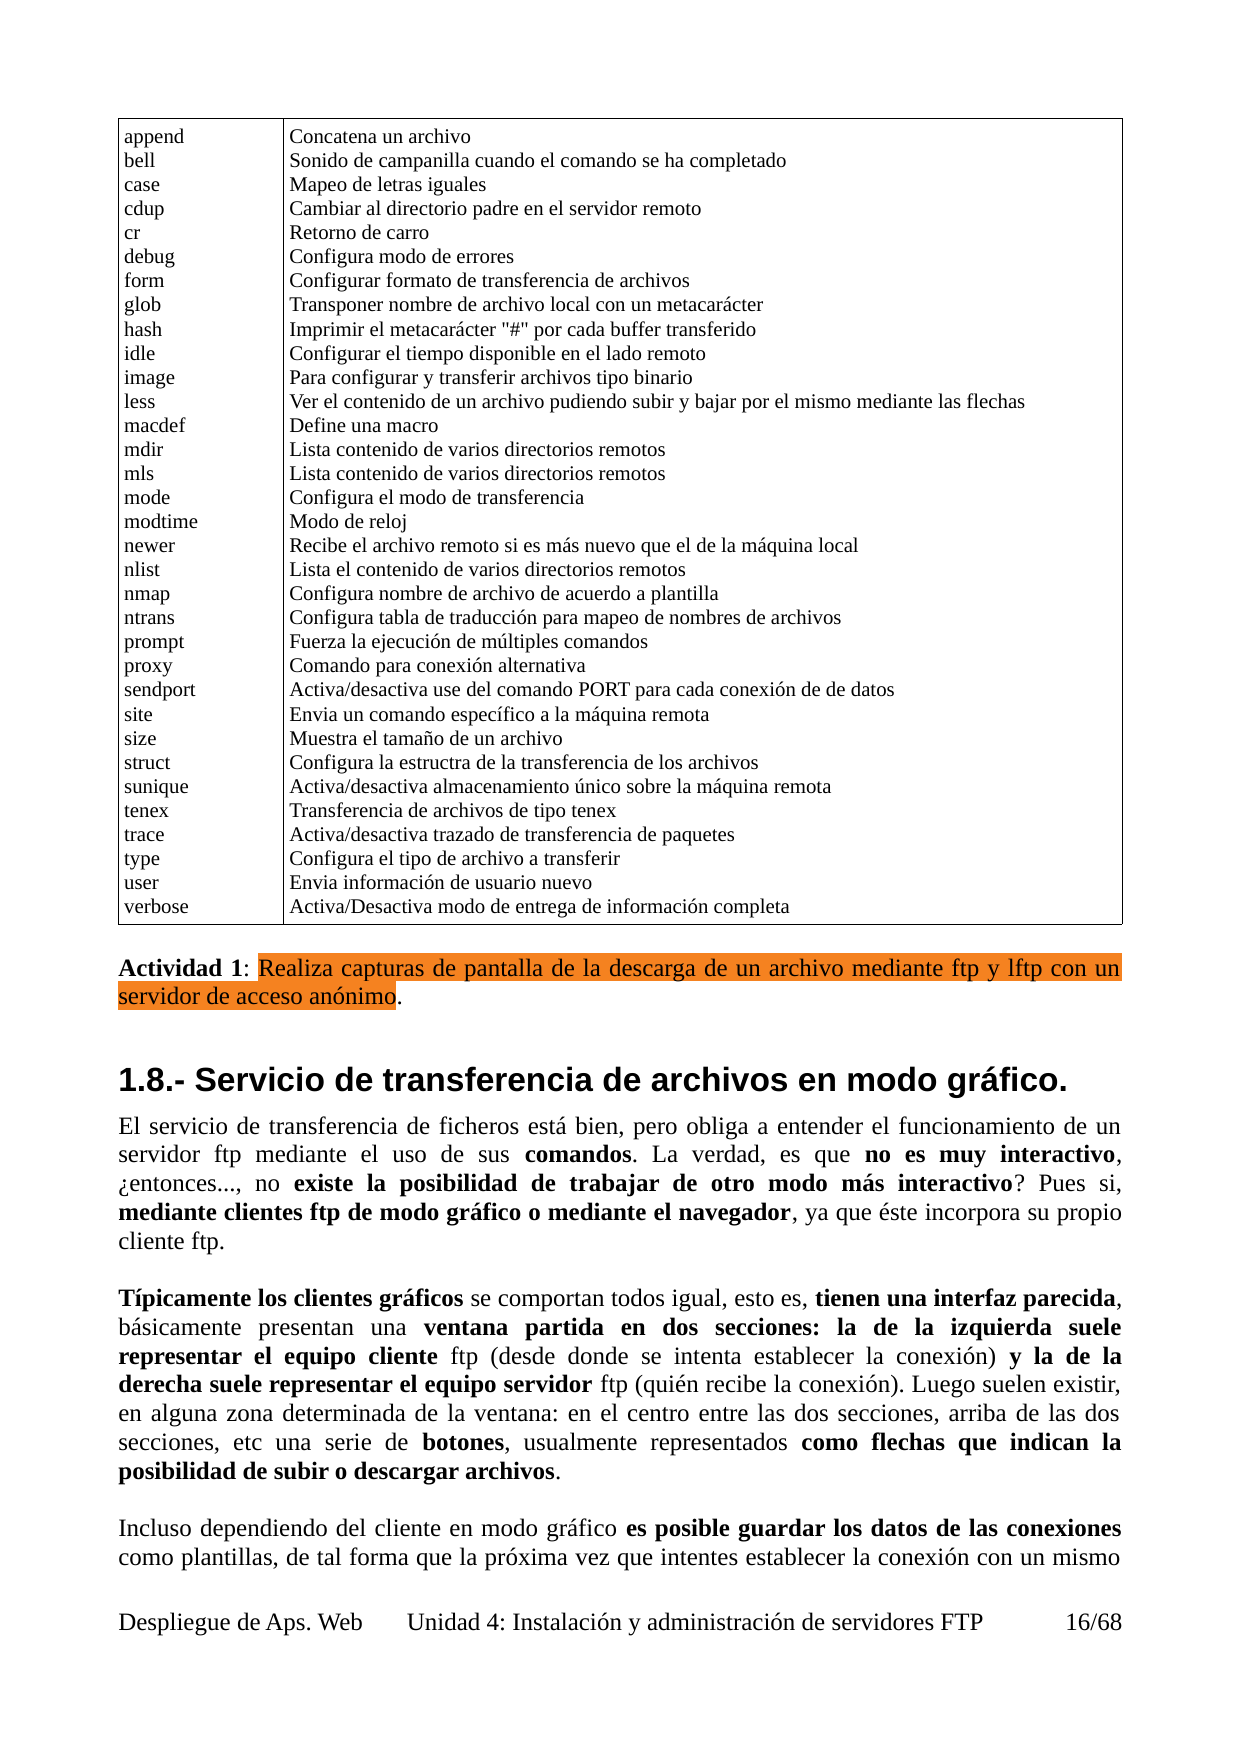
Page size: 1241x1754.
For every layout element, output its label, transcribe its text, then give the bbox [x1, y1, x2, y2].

table_cell Concatena un archivo Sonido de campanilla cuando el comando se ha completado Mapeo de letras iguales Cambiar al directorio padre en el servidor remoto Retorno de carro Configura modo de errores Configurar formato de transferencia de archivos Transponer nombre de archivo local con un metacarácter Imprimir el metacarácter "#" por cada buffer transferido Configurar el tiempo disponible en el lado remoto Para configurar y transferir archivos tipo binario Ver el contenido de un archivo pudiendo subir y bajar por el mismo mediante las flechas Define una macro Lista contenido de varios directorios remotos Lista contenido de varios directorios remotos Configura el modo de transferencia Modo de reloj Recibe el archivo remoto si es más nuevo que el de la máquina local Lista el contenido de varios directorios remotos Configura nombre de archivo de acuerdo a plantilla Configura tabla de traducción para mapeo de nombres de archivos Fuerza la ejecución de múltiples comandos Comando para conexión alternativa Activa/desactiva use del comando PORT para cada conexión de de datos Envia un comando específico a la máquina remota Muestra el tamaño de un archivo Configura la estructra de la transferencia de los archivos Activa/desactiva almacenamiento único sobre la máquina remota Transferencia de archivos de tipo tenex Activa/desactiva trazado de transferencia de paquetes Configura el tipo de archivo a transferir Envia información de usuario nuevo Activa/Desactiva modo de entrega de información completa [284, 119, 1122, 924]
text Típicamente los clientes gráficos se comportan todos igual, esto es, tienen una interfaz parecida, básicamente presentan una ventana partida en dos secciones: la de la izquierda suele representar el equipo cliente ftp (desde donde se intenta establecer la conexión) y la de la derecha suele representar el equipo servidor ftp (quién recibe la conexión). Luego suelen existir, en alguna zona determinada de la ventana: en el centro entre las dos secciones, arriba de las dos secciones, etc una serie de botones, usualmente representados como flechas que indican la posibilidad de subir o descargar archivos. [118, 1283, 1122, 1484]
table_cell append bell case cdup cr debug form glob hash idle image less macdef mdir mls mode modtime newer nlist nmap ntrans prompt proxy sendport site size struct sunique tenex trace type user verbose [119, 119, 283, 924]
text Incluso dependiendo del cliente en modo gráfico es posible guardar los datos de las conexiones como plantillas, de tal forma que la próxima vez que intentes establecer la conexión con un mismo [118, 1513, 1122, 1571]
text Actividad 1: Realiza capturas de pantalla de la descarga de un archivo mediante ftp y lftp con un servidor de acceso anónimo. [118, 953, 1122, 1010]
text El servicio de transferencia de ficheros está bien, pero obliga a entender el funcionamiento de un servidor ftp mediante el uso de sus comandos. La verdad, es que no es muy interactivo, ¿entonces..., no existe la posibilidad de trabajar de otro modo más interactivo? Pues si, mediante clientes ftp de modo gráfico o mediante el navegador, ya que éste incorpora su propio cliente ftp. [118, 1111, 1122, 1254]
subtitle 1.8.- Servicio de transferencia de archivos en modo gráfico. [118, 1060, 1122, 1098]
